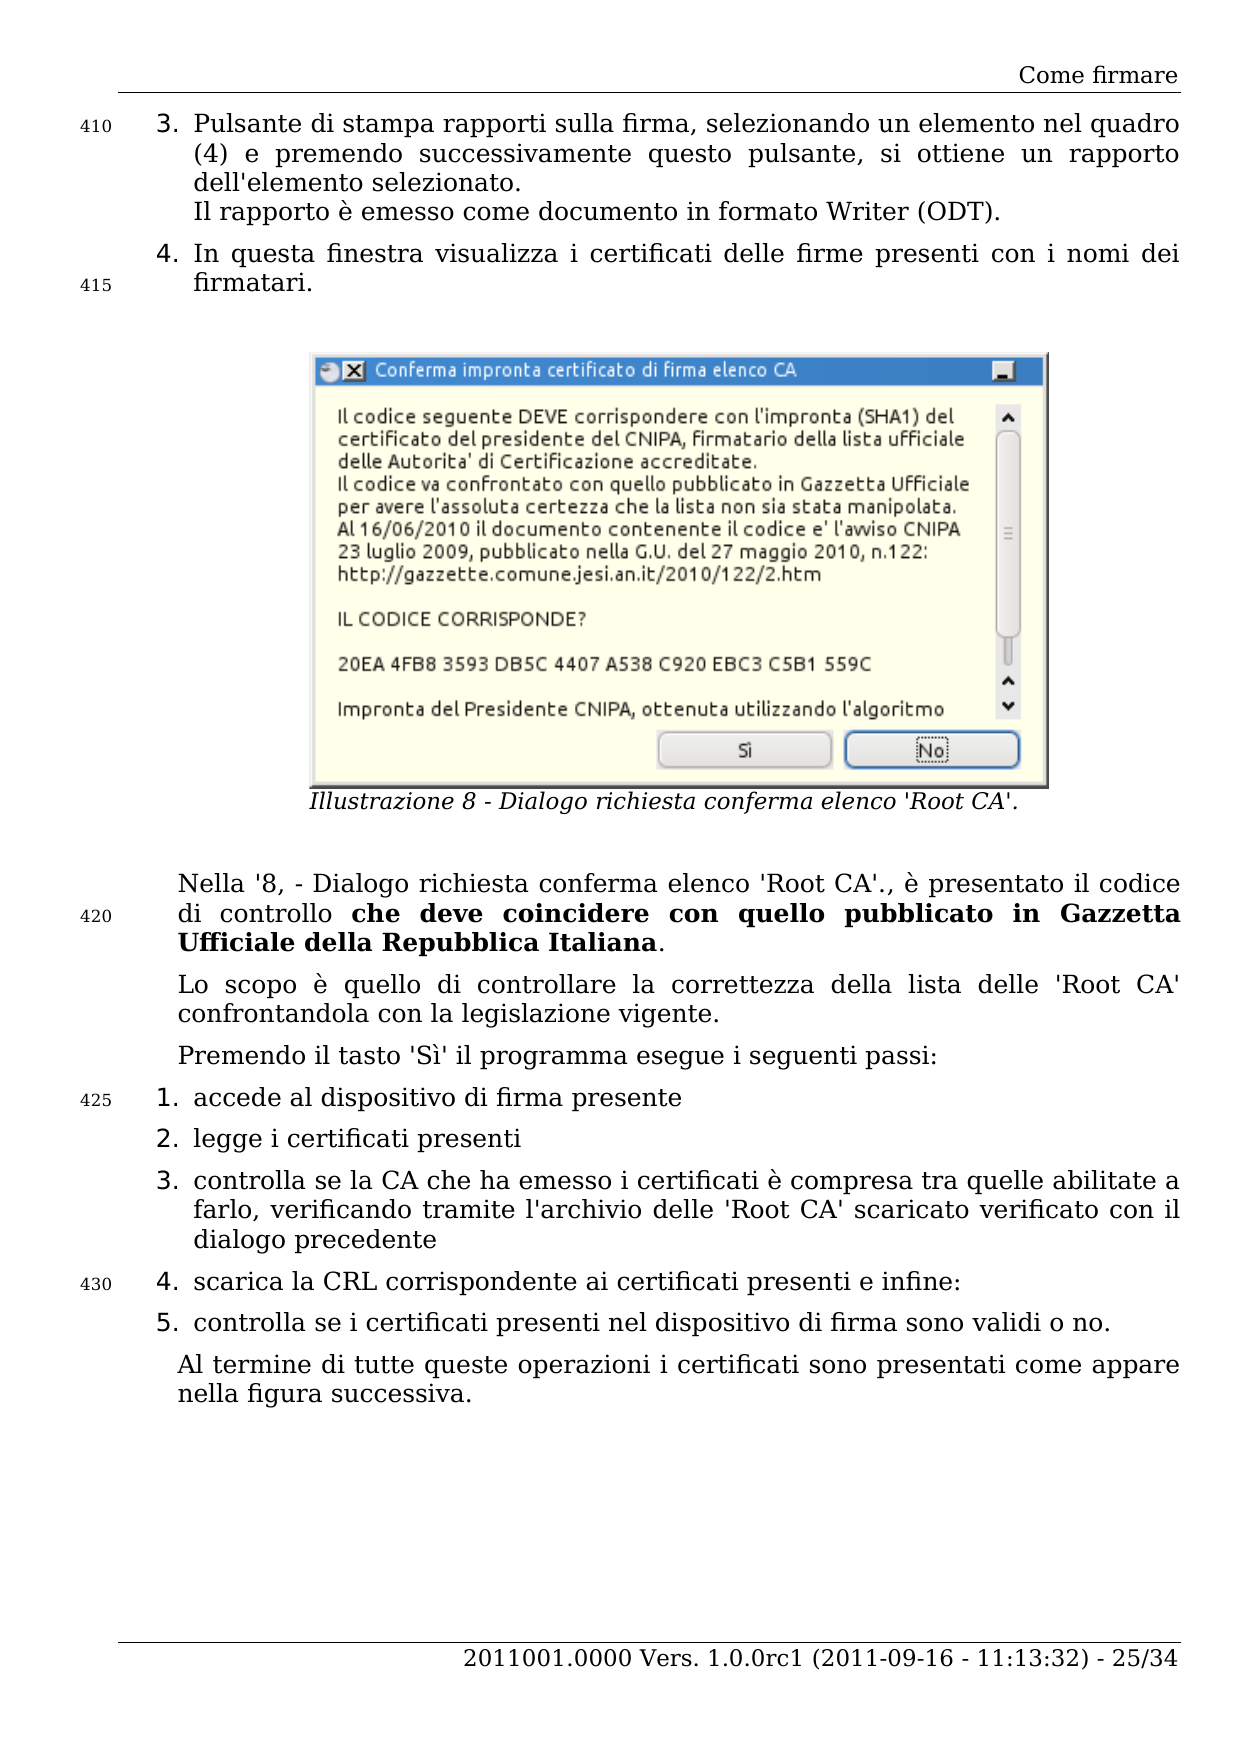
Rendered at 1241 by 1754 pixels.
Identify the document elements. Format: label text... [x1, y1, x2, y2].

list Pulsante di stampa rapporti sulla firma, selezionando un elemento nel quadro (4) e premendo successivamente questo pulsante, si ottiene un rapporto dell'elemento selezionato. Il rapporto è emesso come documento in formato Writer (ODT). [156, 109, 1181, 227]
text Lo scopo è quello di controllare la correttezza della lista delle 'Root CA' confrontandola con la legislazione vigente. [177, 970, 1181, 1029]
text Illustrazione 8 - Dialogo richiesta conferma elenco 'Root CA'. [309, 789, 1049, 815]
text Nella 'Illustrazione 8, - Dialogo richiesta conferma elenco 'Root CA'., è presentato il codice di controllo che deve coincidere con quello pubblicato in Gazzetta Ufficiale della Repubblica Italiana. [177, 869, 1181, 958]
list accede al dispositivo di firma presente [156, 1083, 1181, 1112]
list scarica la CRL corrispondente ai certificati presenti e infine: [156, 1267, 1181, 1296]
list In questa finestra visualizza i certificati delle firme presenti con i nomi dei firmatari. [156, 239, 1181, 298]
list controlla se la CA che ha emesso i certificati è compresa tra quelle abilitate a farlo, verificando tramite l'archivio delle 'Root CA' scaricato verificato con il dialogo precedente [156, 1166, 1181, 1254]
text Al termine di tutte queste operazioni i certificati sono presentati come appare nella figura successiva. [177, 1350, 1181, 1409]
list controlla se i certificati presenti nel dispositivo di firma sono validi o no. [156, 1308, 1181, 1338]
picture [309, 352, 1049, 789]
list legge i certificati presenti [156, 1125, 1181, 1154]
text Premendo il tasto 'Sì' il programma esegue i seguenti passi: [177, 1041, 1181, 1070]
